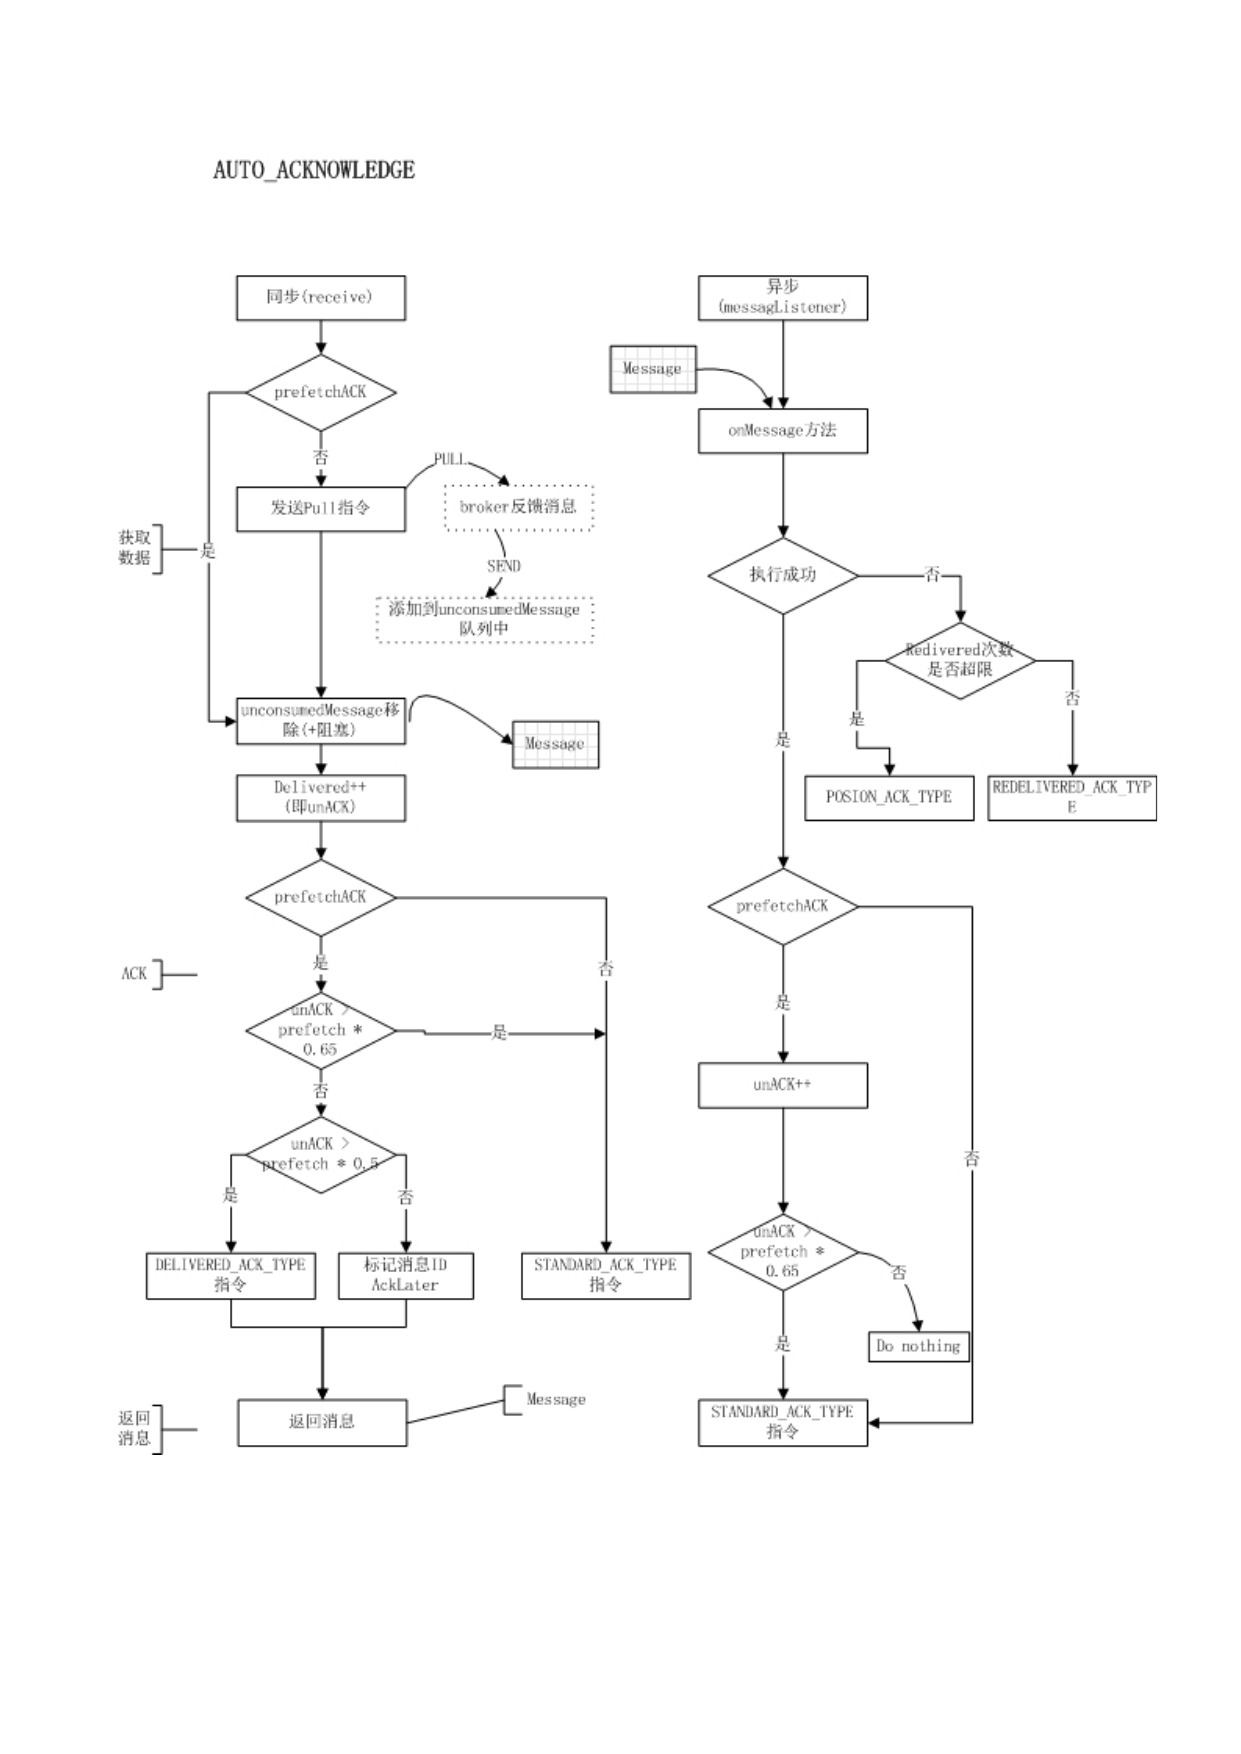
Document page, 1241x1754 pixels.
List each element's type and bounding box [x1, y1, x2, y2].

picture [118, 152, 1158, 1455]
